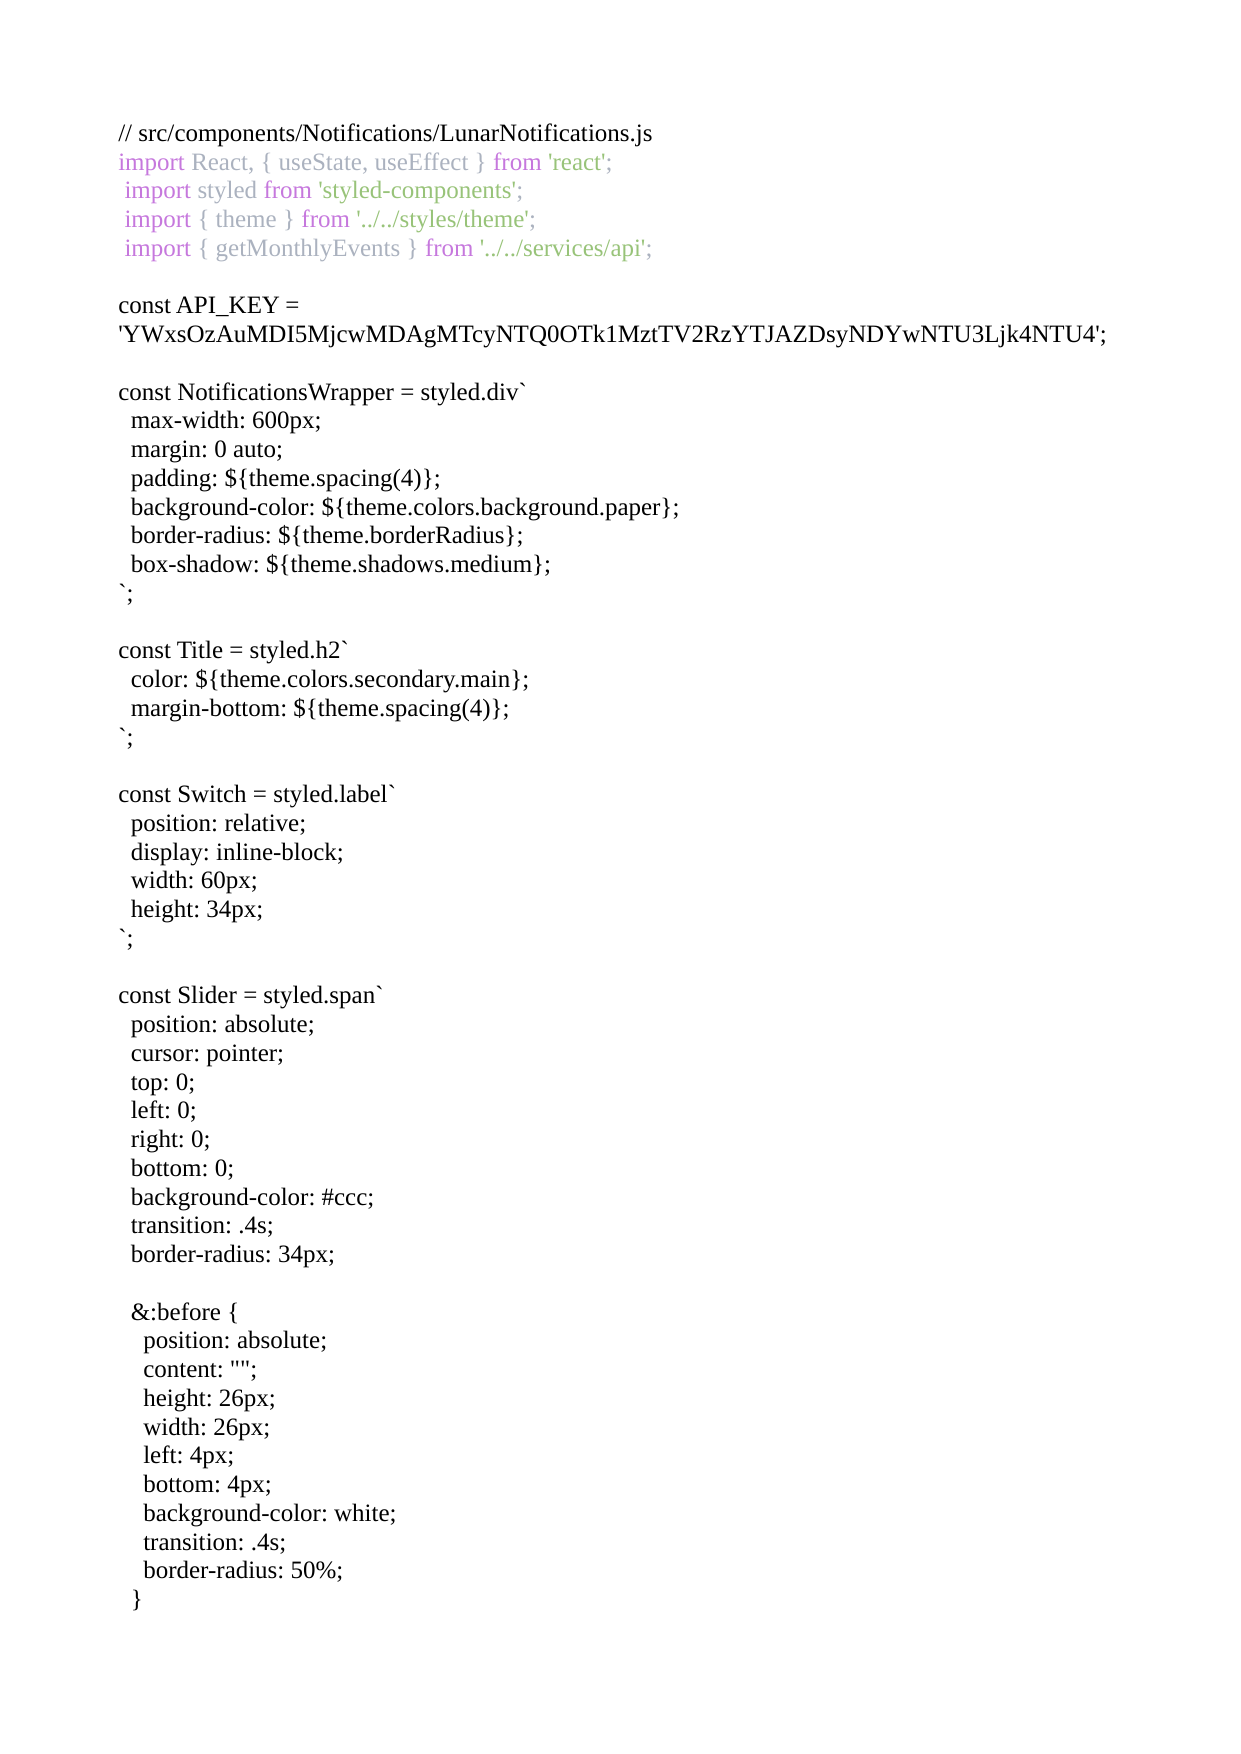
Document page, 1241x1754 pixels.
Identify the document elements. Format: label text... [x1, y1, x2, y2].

text color: ${theme.colors.secondary.main}; [118, 664, 1122, 693]
text padding: ${theme.spacing(4)}; [118, 463, 1122, 492]
text bottom: 4px; [118, 1469, 1122, 1498]
text left: 4px; [118, 1441, 1122, 1469]
text margin: 0 auto; [118, 434, 1122, 463]
text } [118, 1584, 1122, 1613]
text border-radius: 50%; [118, 1556, 1122, 1584]
text const Title = styled.h2` [118, 636, 1122, 664]
text height: 34px; [118, 894, 1122, 923]
text display: inline-block; [118, 837, 1122, 866]
text position: relative; [118, 808, 1122, 837]
text cursor: pointer; [118, 1038, 1122, 1067]
text width: 26px; [118, 1412, 1122, 1441]
text bottom: 0; [118, 1153, 1122, 1182]
text import styled from 'styled-components'; [118, 176, 1122, 204]
text import { theme } from '../../styles/theme'; [118, 204, 1122, 233]
text import React, { useState, useEffect } from 'react'; [118, 147, 1122, 176]
text const NotificationsWrapper = styled.div` [118, 377, 1122, 406]
text left: 0; [118, 1096, 1122, 1124]
text position: absolute; [118, 1326, 1122, 1354]
text margin-bottom: ${theme.spacing(4)}; [118, 693, 1122, 722]
text `; [118, 578, 1122, 607]
text `; [118, 923, 1122, 952]
text background-color: ${theme.colors.background.paper}; [118, 492, 1122, 521]
text const API_KEY = 'YWxsOzAuMDI5MjcwMDAgMTcyNTQ0OTk1MztTV2RzYTJAZDsyNDYwNTU3Ljk4NTU4'; [118, 291, 1122, 348]
text box-shadow: ${theme.shadows.medium}; [118, 549, 1122, 578]
text max-width: 600px; [118, 406, 1122, 434]
text top: 0; [118, 1067, 1122, 1096]
text height: 26px; [118, 1383, 1122, 1412]
text width: 60px; [118, 866, 1122, 894]
text `; [118, 722, 1122, 751]
text position: absolute; [118, 1009, 1122, 1038]
text border-radius: ${theme.borderRadius}; [118, 521, 1122, 549]
text background-color: white; [118, 1498, 1122, 1527]
text const Slider = styled.span` [118, 981, 1122, 1009]
text transition: .4s; [118, 1211, 1122, 1239]
text &:before { [118, 1297, 1122, 1326]
text const Switch = styled.label` [118, 779, 1122, 808]
text border-radius: 34px; [118, 1239, 1122, 1268]
text transition: .4s; [118, 1527, 1122, 1556]
text background-color: #ccc; [118, 1182, 1122, 1211]
text content: ""; [118, 1354, 1122, 1383]
text import { getMonthlyEvents } from '../../services/api'; [118, 233, 1122, 262]
text right: 0; [118, 1124, 1122, 1153]
text // src/components/Notifications/LunarNotifications.js [118, 118, 1122, 147]
